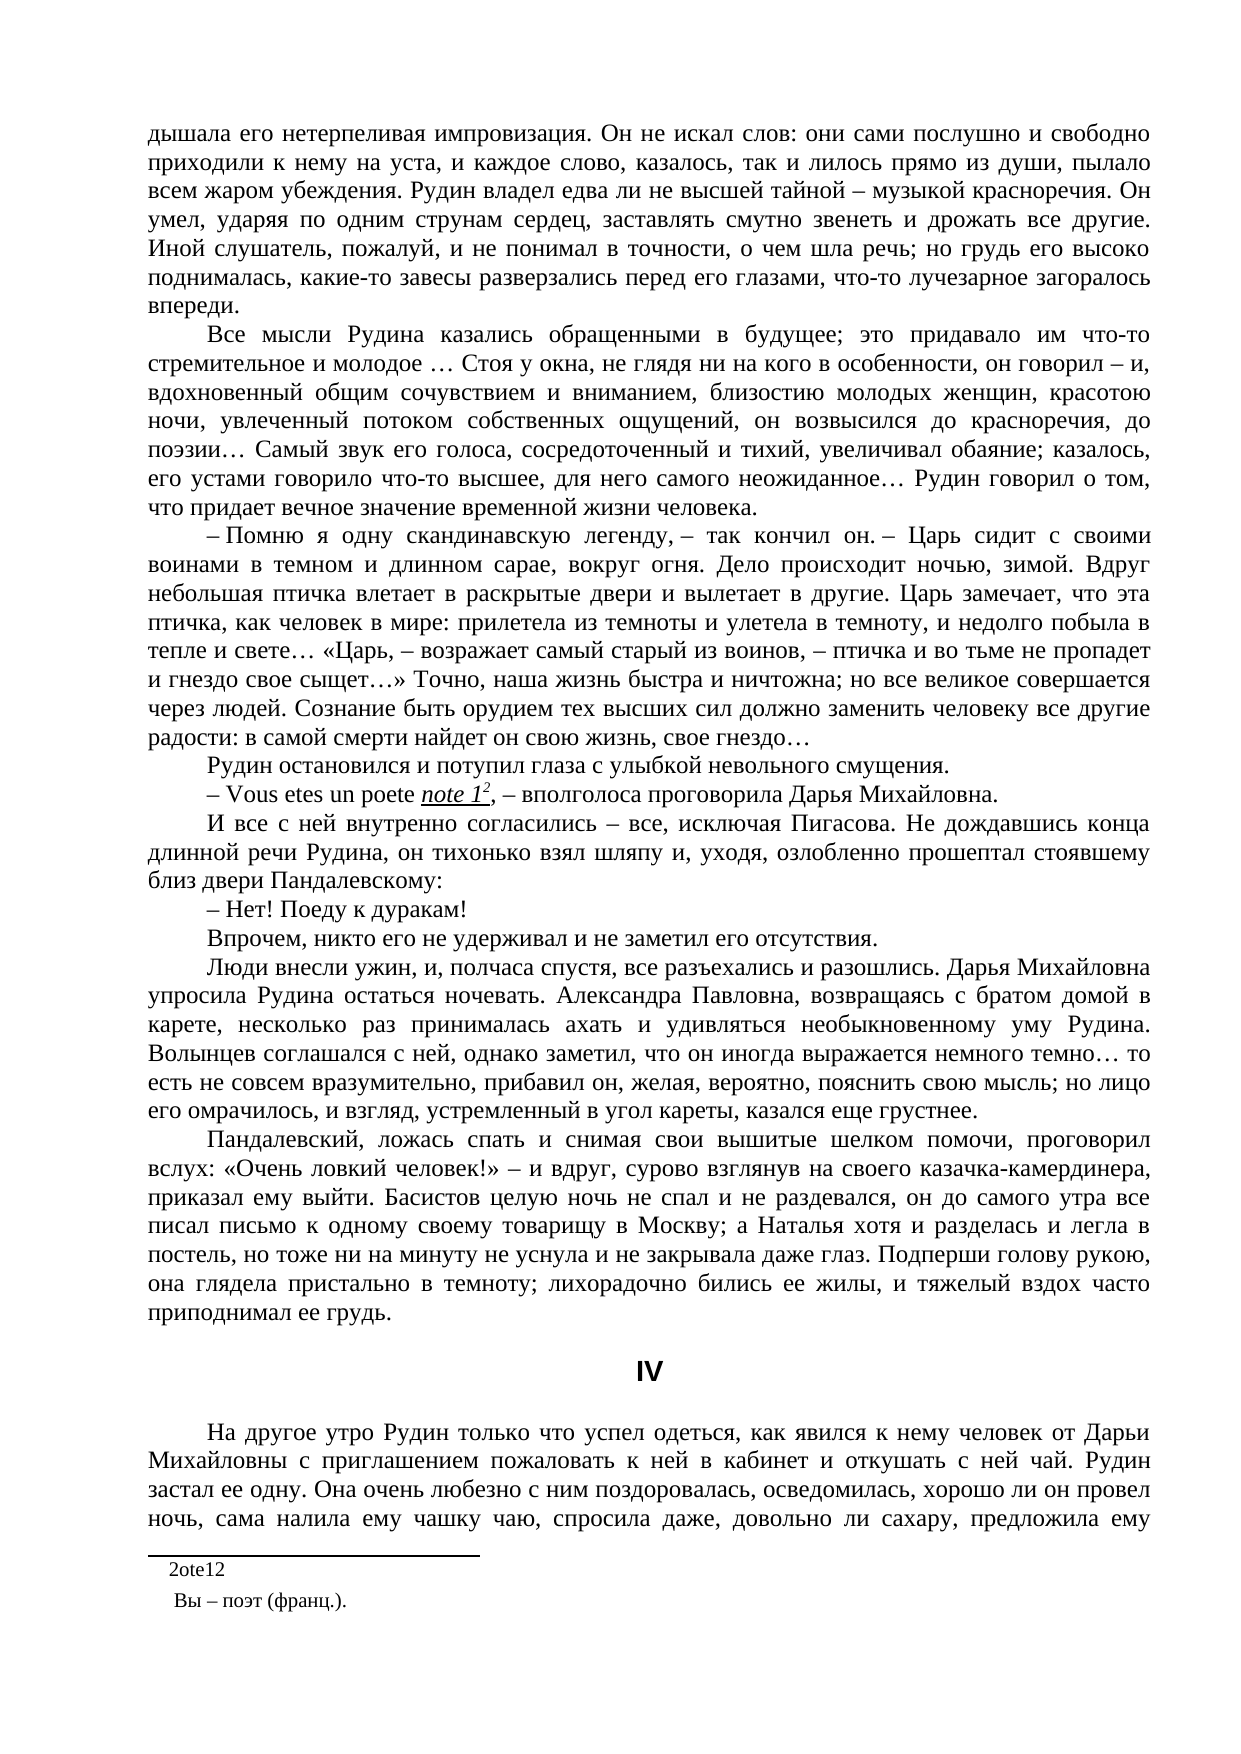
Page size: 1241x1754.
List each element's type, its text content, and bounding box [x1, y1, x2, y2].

text дышала его нетерпеливая импровизация. Он не искал слов: они сами послушно и свободно приходили к нему на уста, и каждое слово, казалось, так и лилось прямо из души, пылало всем жаром убеждения. Рудин владел едва ли не высшей тайной – музыкой красноречия. Он умел, ударяя по одним струнам сердец, заставлять смутно звенеть и дрожать все другие. Иной слушатель, пожалуй, и не понимал в точности, о чем шла речь; но грудь его высоко поднималась, какие-то завесы разверзались перед его глазами, что-то лучезарное загоралось впереди. [148, 118, 1152, 319]
text На другое утро Рудин только что успел одеться, как явился к нему человек от Дарьи Михайловны с приглашением пожаловать к ней в кабинет и откушать с ней чай. Рудин застал ее одну. Она очень любезно с ним поздоровалась, осведомилась, хорошо ли он провел ночь, сама налила ему чашку чаю, спросила даже, довольно ли сахару, предложила ему [148, 1417, 1152, 1532]
text Впрочем, никто его не удерживал и не заметил его отсутствия. [148, 923, 1152, 952]
text – Нет! Поеду к дуракам! [148, 894, 1152, 923]
text Рудин остановился и потупил глаза с улыбкой невольного смущения. [148, 751, 1152, 779]
text И все с ней внутренно согласились – все, исключая Пигасова. Не дождавшись конца длинной речи Рудина, он тихонько взял шляпу и, уходя, озлобленно прошептал стоявшему близ двери Пандалевскому: [148, 808, 1152, 894]
text Все мысли Рудина казались обращенными в будущее; это придавало им что-то стремительное и молодое … Стоя у окна, не глядя ни на кого в особенности, он говорил – и, вдохновенный общим сочувствием и вниманием, близостию молодых женщин, красотою ночи, увлеченный потоком собственных ощущений, он возвысился до красноречия, до поэзии… Самый звук его голоса, сосредоточенный и тихий, увеличивал обаяние; казалось, его устами говорило что-то высшее, для него самого неожиданное… Рудин говорил о том, что придает вечное значение временной жизни человека. [148, 319, 1152, 521]
text – Помню я одну скандинавскую легенду, – так кончил он. – Царь сидит с своими воинами в темном и длинном сарае, вокруг огня. Дело происходит ночью, зимой. Вдруг небольшая птичка влетает в раскрытые двери и вылетает в другие. Царь замечает, что эта птичка, как человек в мире: прилетела из темноты и улетела в темноту, и недолго побыла в тепле и свете… «Царь, – возражает самый старый из воинов, – птичка и во тьме не пропадет и гнездо свое сыщет…» Точно, наша жизнь быстра и ничтожна; но все великое совершается через людей. Сознание быть орудием тех высших сил должно заменить человеку все другие радости: в самой смерти найдет он свою жизнь, свое гнездо… [148, 521, 1152, 751]
subtitle IV [148, 1354, 1152, 1388]
text Пандалевский, ложась спать и снимая свои вышитые шелком помочи, проговорил вслух: «Очень ловкий человек!» – и вдруг, сурово взглянув на своего казачка-камердинера, приказал ему выйти. Басистов целую ночь не спал и не раздевался, он до самого утра все писал письмо к одному своему товарищу в Москву; а Наталья хотя и разделась и легла в постель, но тоже ни на минуту не уснула и не закрывала даже глаз. Подперши голову рукою, она глядела пристально в темноту; лихорадочно бились ее жилы, и тяжелый вздох часто приподнимал ее грудь. [148, 1124, 1152, 1326]
text ote12 [148, 1556, 1152, 1588]
text Люди внесли ужин, и, полчаса спустя, все разъехались и разошлись. Дарья Михайловна упросила Рудина остаться ночевать. Александра Павловна, возвращаясь с братом домой в карете, несколько раз принималась ахать и удивляться необыкновенному уму Рудина. Волынцев соглашался с ней, однако заметил, что он иногда выражается немного темно… то есть не совсем вразумительно, прибавил он, желая, вероятно, пояснить свою мысль; но лицо его омрачилось, и взгляд, устремленный в угол кареты, казался еще грустнее. [148, 952, 1152, 1124]
text Вы – поэт (франц.). [148, 1588, 1152, 1612]
text – Vous etes un poete note 1, – вполголоса проговорила Дарья Михайловна. [148, 779, 1152, 808]
